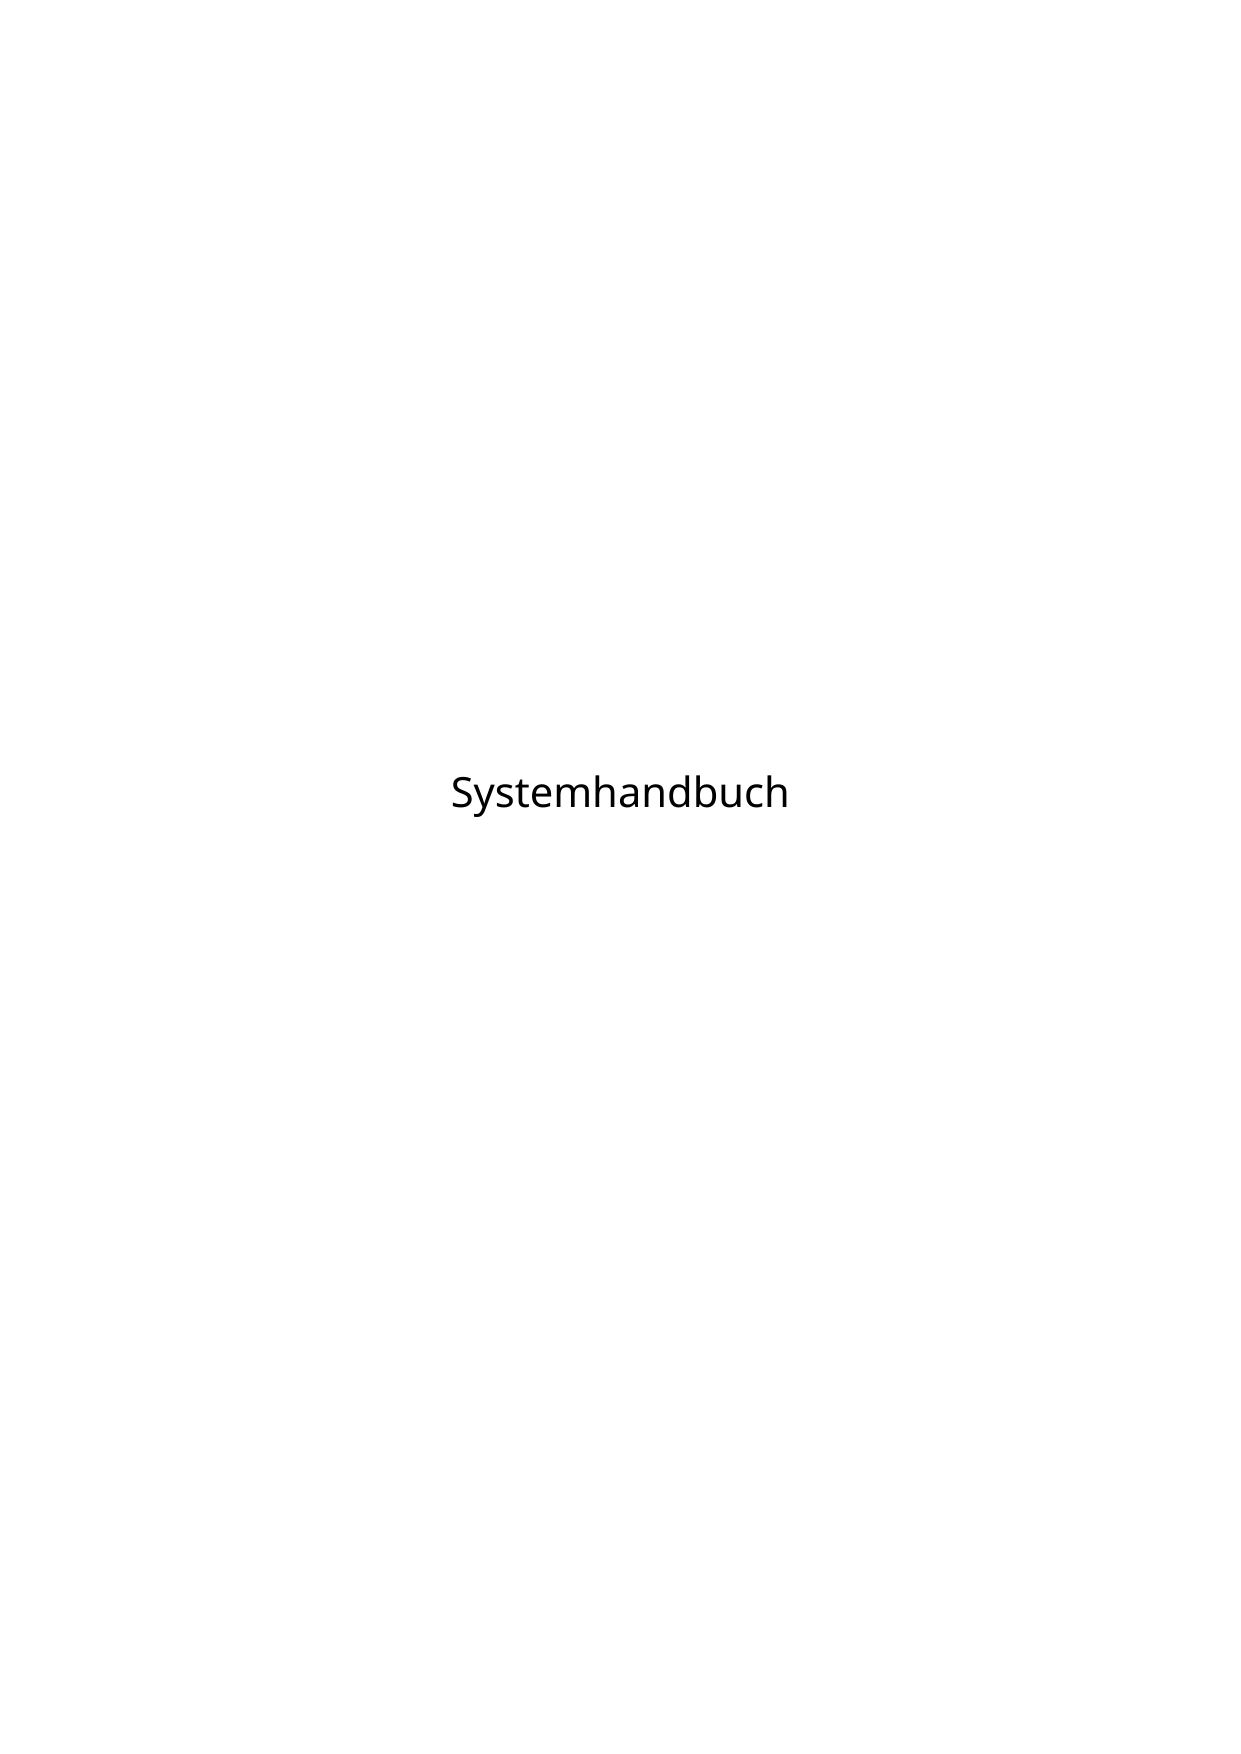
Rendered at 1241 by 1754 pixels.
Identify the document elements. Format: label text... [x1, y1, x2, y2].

text Systemhandbuch [148, 762, 1093, 819]
